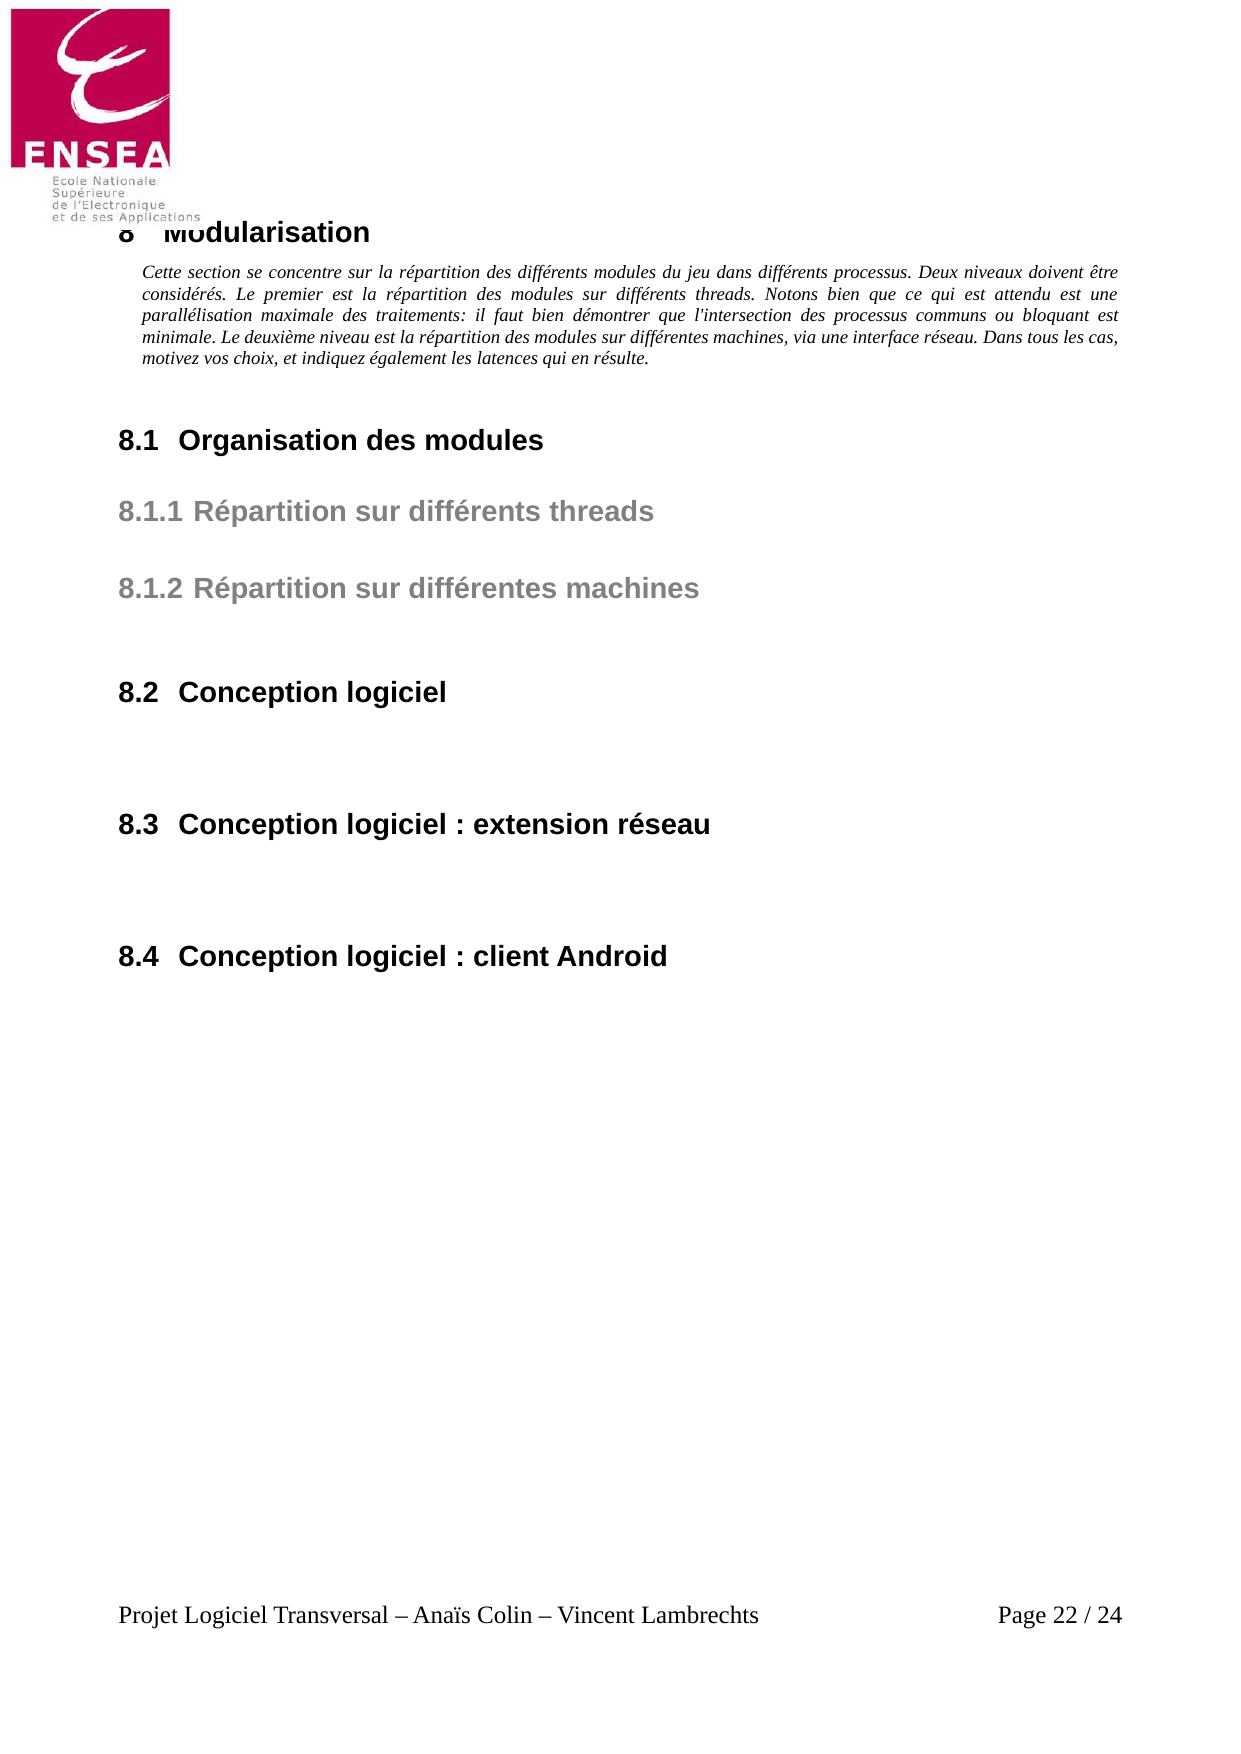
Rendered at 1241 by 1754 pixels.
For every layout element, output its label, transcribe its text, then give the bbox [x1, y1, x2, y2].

subtitle Conception logiciel : client Android [118, 939, 1122, 973]
subtitle Modularisation [118, 215, 1122, 248]
subtitle Conception logiciel : extension réseau [118, 807, 1122, 841]
text Cette section se concentre sur la répartition des différents modules du jeu dans différents processus. Deux niveaux doivent être considérés. Le premier est la répartition des modules sur différents threads. Notons bien que ce qui est attendu est une parallélisation maximale des traitements: il faut bien démontrer que l'intersection des processus communs ou bloquant est minimale. Le deuxième niveau est la répartition des modules sur différentes machines, via une interface réseau. Dans tous les cas, motivez vos choix, et indiquez également les latences qui en résulte. [142, 261, 1122, 369]
subtitle Répartition sur différents threads [118, 494, 1122, 528]
subtitle Organisation des modules [118, 423, 1122, 456]
subtitle Conception logiciel [118, 675, 1122, 708]
subtitle Répartition sur différentes machines [118, 571, 1122, 605]
